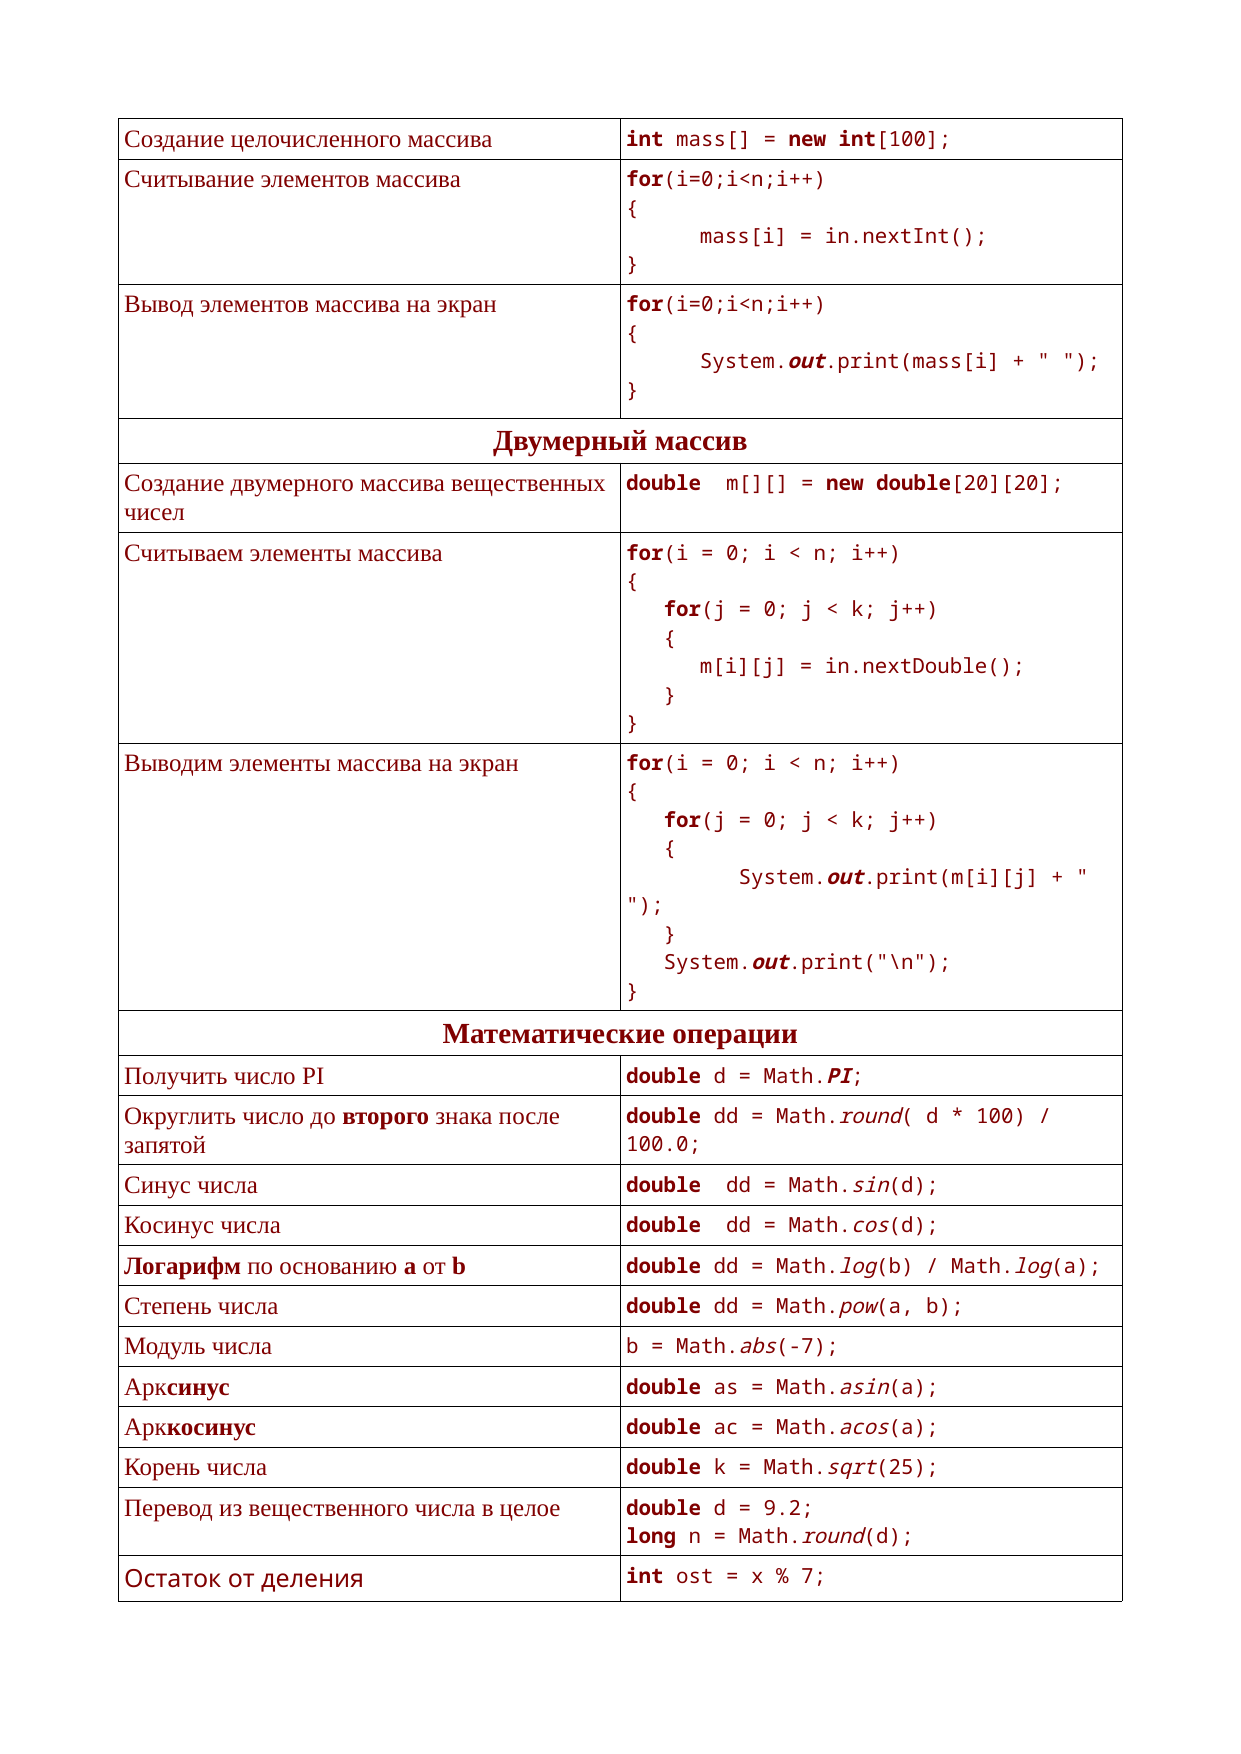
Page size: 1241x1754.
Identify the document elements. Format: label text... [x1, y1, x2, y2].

table_cell Считывание элементов массива [119, 160, 620, 284]
table_cell Двумерный массив [119, 419, 1122, 463]
table_cell b = Math.abs(-7); [621, 1327, 1122, 1366]
table_cell Математические операции [119, 1011, 1122, 1055]
table_cell Логарифм по основанию a от b [119, 1246, 620, 1285]
table_cell for(i=0;i<n;i++) { System.out.print(mass[i] + " "); } [621, 285, 1122, 418]
table_cell double as = Math.asin(a); [621, 1367, 1122, 1406]
table_cell Создание целочисленного массива [119, 119, 620, 158]
table_cell Считываем элементы массива [119, 533, 620, 742]
table_cell double dd = Math.pow(a, b); [621, 1286, 1122, 1326]
table_cell Создание двумерного массива вещественных чисел [119, 464, 620, 532]
table_cell Получить число PI [119, 1056, 620, 1095]
table_cell double dd = Math.cos(d); [621, 1206, 1122, 1245]
table_cell double m[][] = new double[20][20]; [621, 464, 1122, 532]
table_cell Синус числа [119, 1165, 620, 1205]
table_cell int mass[] = new int[100]; [621, 119, 1122, 158]
table_cell double d = Math.PI; [621, 1056, 1122, 1095]
table_cell Корень числа [119, 1448, 620, 1487]
table_cell double dd = Math.log(b) / Math.log(a); [621, 1246, 1122, 1285]
table_cell for(i = 0; i < n; i++) { for(j = 0; j < k; j++) { System.out.print(m[i][j] + " "); } System.out.print("\n"); } [621, 744, 1122, 1010]
table_cell for(i = 0; i < n; i++) { for(j = 0; j < k; j++) { m[i][j] = in.nextDouble(); } } [621, 533, 1122, 742]
table_cell Округлить число до второго знака после запятой [119, 1096, 620, 1164]
table_cell double ac = Math.acos(a); [621, 1407, 1122, 1447]
table_cell Степень числа [119, 1286, 620, 1326]
table_cell int ost = x % 7; [621, 1556, 1122, 1601]
table_cell double d = 9.2; long n = Math.round(d); [621, 1488, 1122, 1555]
table_cell double dd = Math.round( d * 100) / 100.0; [621, 1096, 1122, 1164]
table_cell Модуль числа [119, 1327, 620, 1366]
table_cell for(i=0;i<n;i++) { mass[i] = in.nextInt(); } [621, 160, 1122, 284]
table_cell Арккосинус [119, 1407, 620, 1447]
table_cell Арксинус [119, 1367, 620, 1406]
table_cell Косинус числа [119, 1206, 620, 1245]
table_cell double dd = Math.sin(d); [621, 1165, 1122, 1205]
table_cell Вывод элементов массива на экран [119, 285, 620, 418]
table_cell Выводим элементы массива на экран [119, 744, 620, 1010]
table_cell Остаток от деления [119, 1556, 620, 1601]
table_cell Перевод из вещественного числа в целое [119, 1488, 620, 1555]
table_cell double k = Math.sqrt(25); [621, 1448, 1122, 1487]
